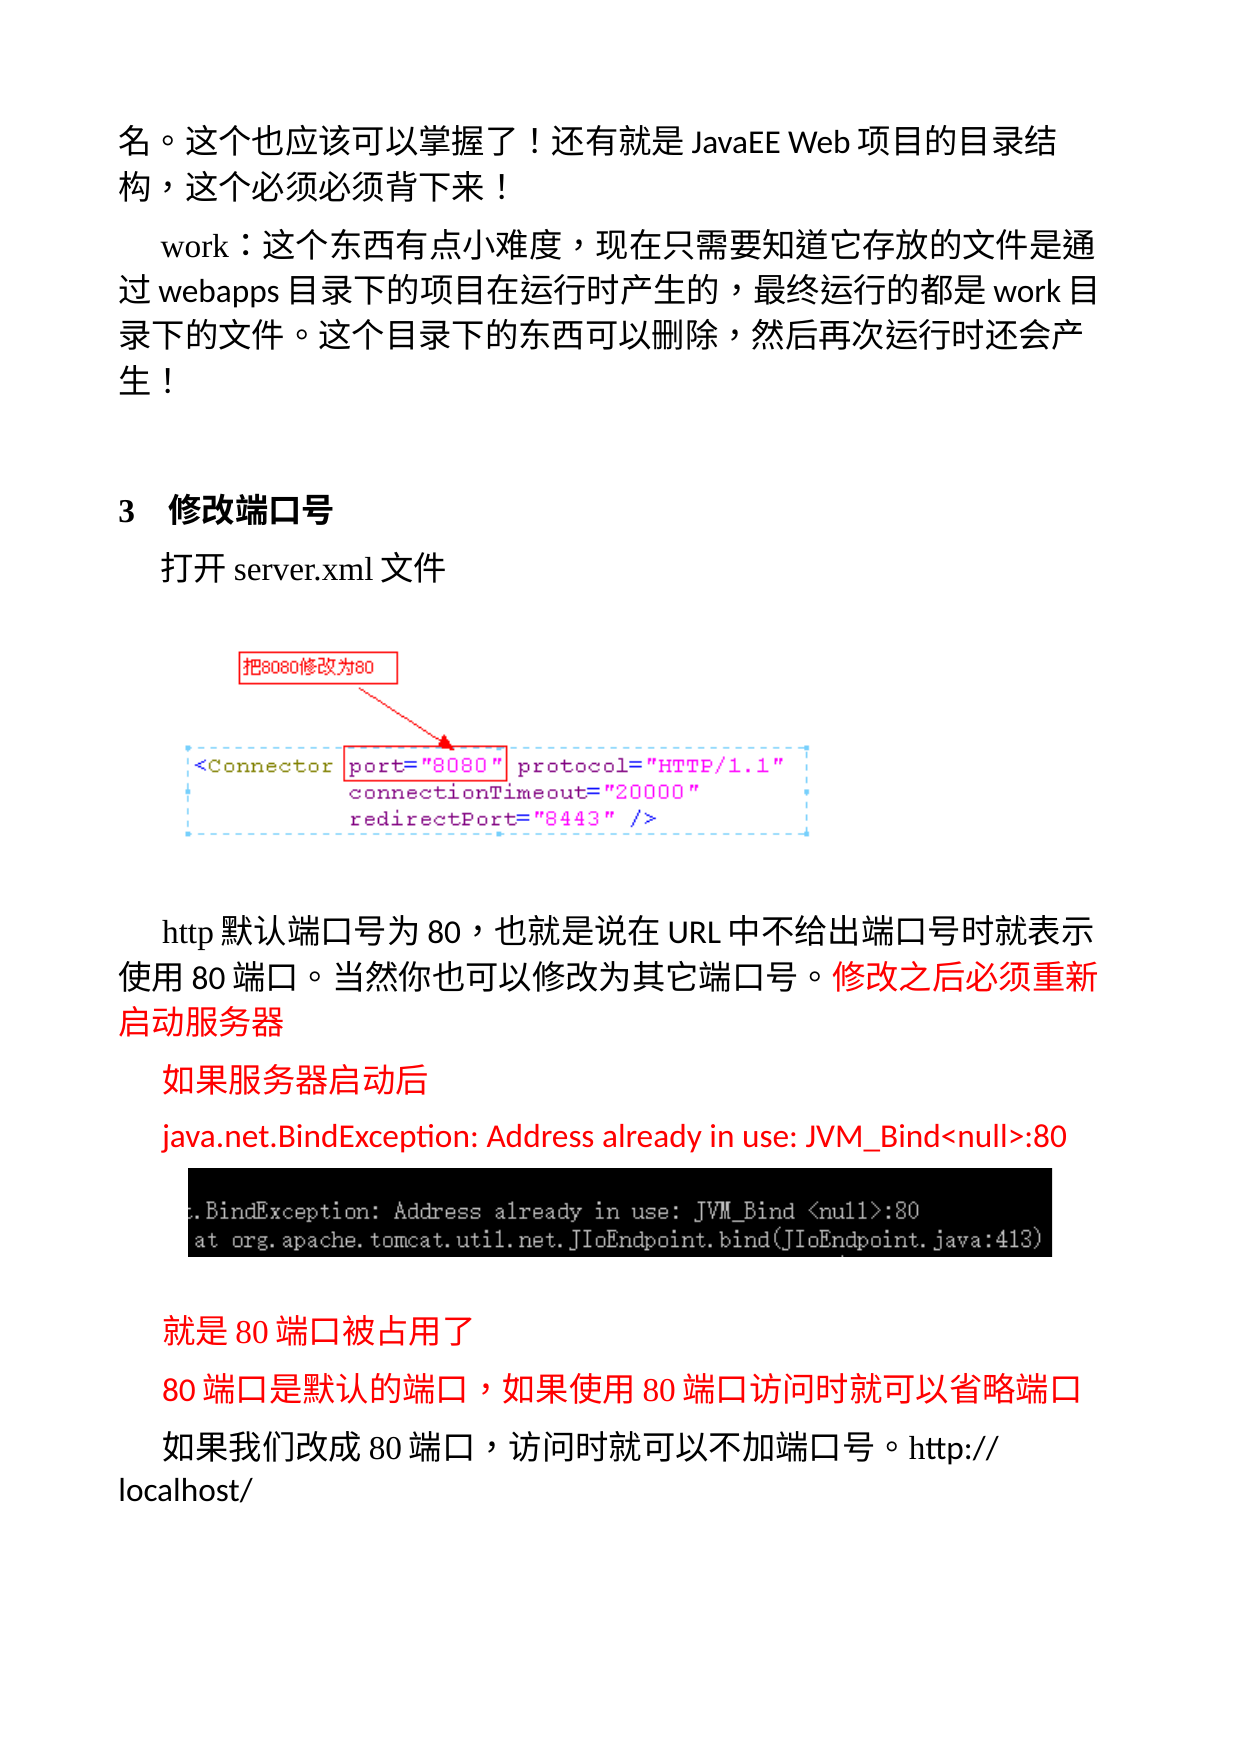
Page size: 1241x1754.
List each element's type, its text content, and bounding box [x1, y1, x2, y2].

text 80端口是默认的端口，如果使用80端口访问时就可以省略端口 [118, 1366, 1122, 1411]
text 就是80端口被占用了 [118, 1308, 1122, 1353]
text java.net.BindException: Address already in use: JVM_Bind<null>:80 [118, 1115, 1122, 1156]
picture [153, 644, 828, 857]
text 如果服务器启动后 [118, 1057, 1122, 1102]
text http默认端口号为80，也就是说在URL中不给出端口号时就表示使用80端口。当然你也可以修改为其它端口号。修改之后必须重新启动服务器 [118, 908, 1122, 1044]
text work：这个东西有点小难度，现在只需要知道它存放的文件是通过webapps目录下的项目在运行时产生的，最终运行的都是work目录下的文件。这个目录下的东西可以删除，然后再次运行时还会产生！ [118, 221, 1122, 403]
subtitle 3 修改端口号 [118, 487, 1122, 533]
text 如果我们改成80端口，访问时就可以不加端口号。http://localhost/ [118, 1424, 1122, 1510]
text 打开server.xml文件 [118, 545, 1122, 591]
picture [188, 1168, 1053, 1257]
text 名。这个也应该可以掌握了！还有就是JavaEE Web项目的目录结构，这个必须必须背下来！ [118, 118, 1122, 209]
